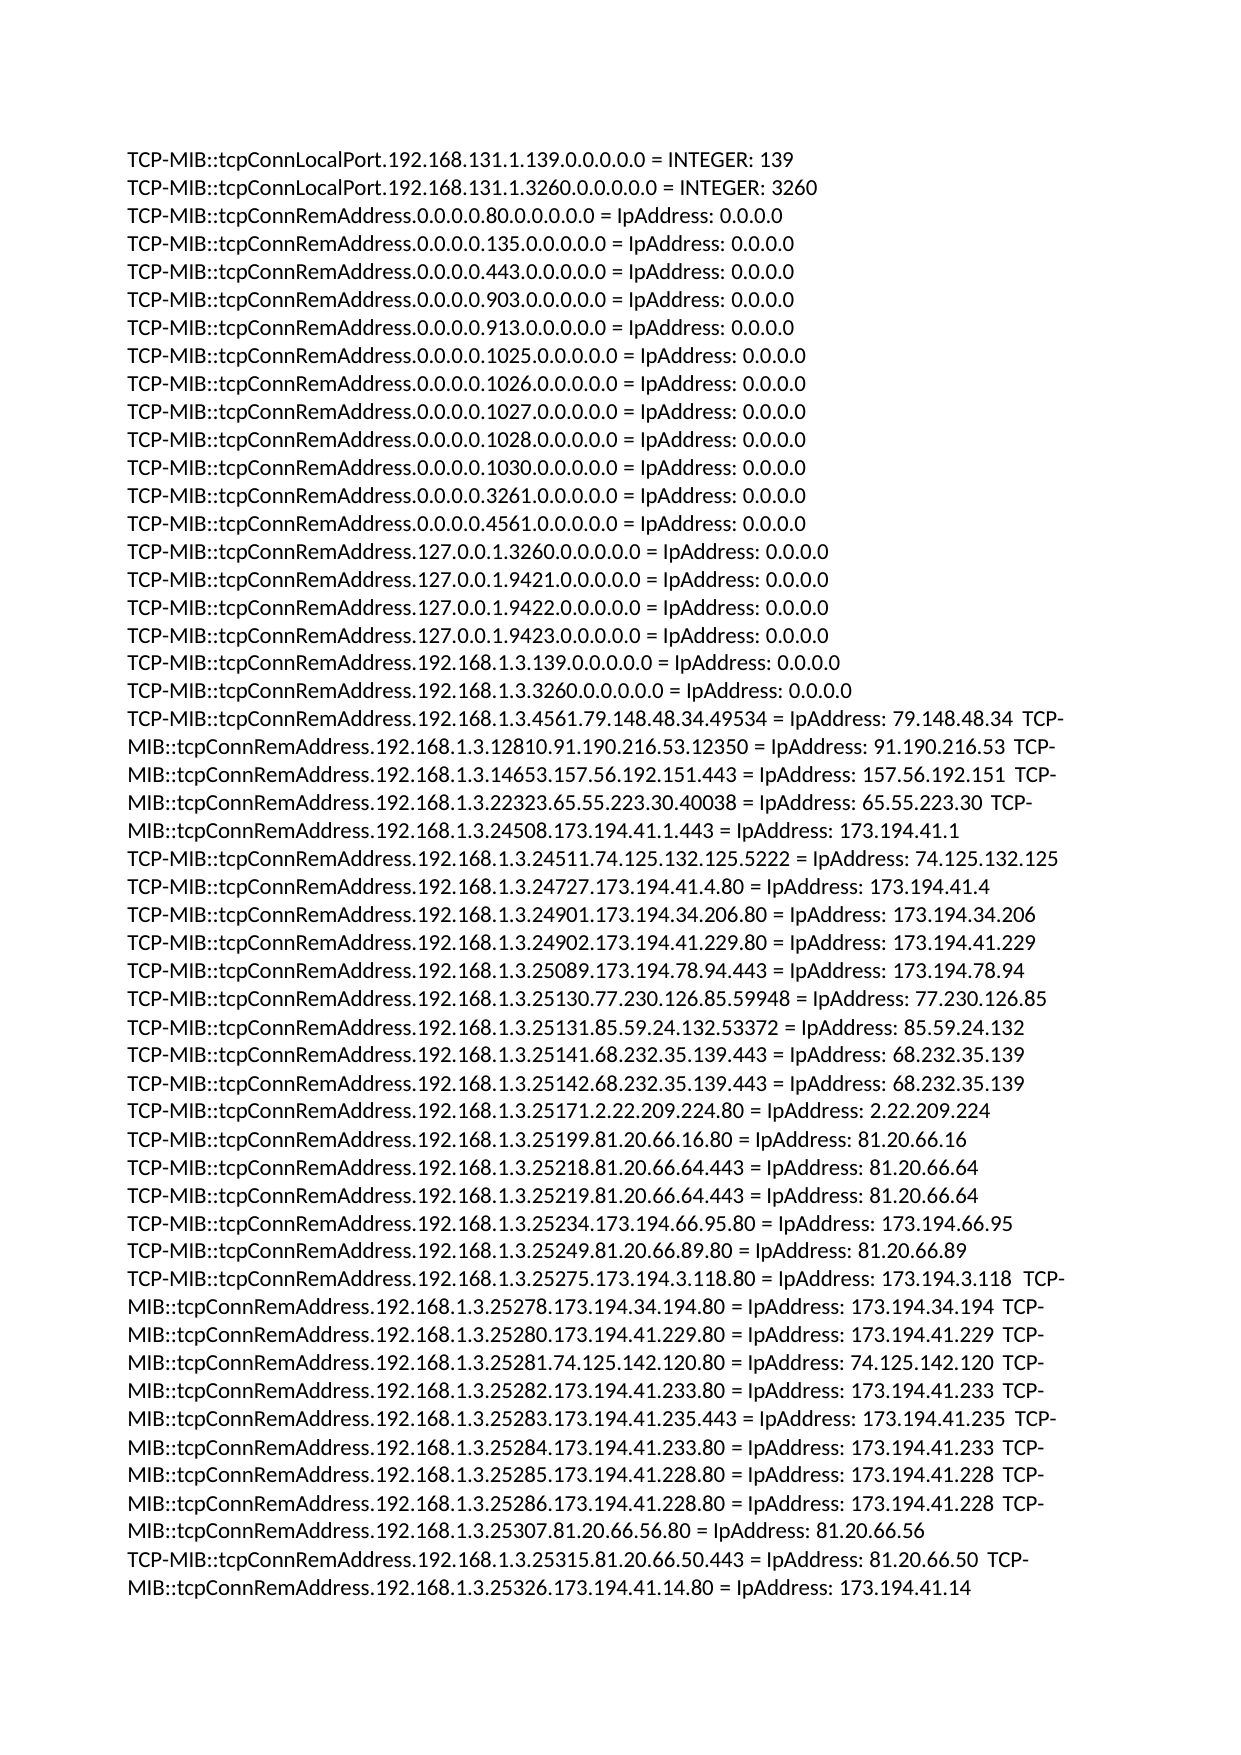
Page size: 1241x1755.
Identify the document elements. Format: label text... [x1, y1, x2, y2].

text TCP-MIB::tcpConnRemAddress.192.168.1.3.25234.173.194.66.95.80 = IpAddress: 173.194.66.95 TCP-MIB::tcpConnRemAddress.192.168.1.3.25249.81.20.66.89.80 = IpAddress: 81.20.66.89 [127, 1209, 1034, 1264]
text TCP-MIB::tcpConnRemAddress.192.168.1.3.25199.81.20.66.16.80 = IpAddress: 81.20.66.16 TCP-MIB::tcpConnRemAddress.192.168.1.3.25218.81.20.66.64.443 = IpAddress: 81.20.66.64 TCP-MIB::tcpConnRemAddress.192.168.1.3.25219.81.20.66.64.443 = IpAddress: 81.20.66.64 [127, 1125, 999, 1209]
text TCP-MIB::tcpConnRemAddress.192.168.1.3.24511.74.125.132.125.5222 = IpAddress: 74.125.132.125 TCP-MIB::tcpConnRemAddress.192.168.1.3.24727.173.194.41.4.80 = IpAddress: 173.194.41.4 [127, 844, 1080, 901]
text TCP-MIB::tcpConnRemAddress.192.168.1.3.25315.81.20.66.50.443 = IpAddress: 81.20.66.50 TCP-MIB::tcpConnRemAddress.192.168.1.3.25326.173.194.41.14.80 = IpAddress: 173.194.41.14 [127, 1545, 1034, 1601]
text TCP-MIB::tcpConnRemAddress.127.0.0.1.3260.0.0.0.0.0 = IpAddress: 0.0.0.0 TCP-MIB::tcpConnRemAddress.127.0.0.1.9421.0.0.0.0.0 = IpAddress: 0.0.0.0 TCP-MIB::tcpConnRemAddress.127.0.0.1.9422.0.0.0.0.0 = IpAddress: 0.0.0.0 TCP-MIB::tcpConnRemAddress.127.0.0.1.9423.0.0.0.0.0 = IpAddress: 0.0.0.0 TCP-MIB::tcpConnRemAddress.192.168.1.3.139.0.0.0.0.0 = IpAddress: 0.0.0.0 TCP-MIB::tcpConnRemAddress.192.168.1.3.3260.0.0.0.0.0 = IpAddress: 0.0.0.0 [127, 538, 871, 704]
text TCP-MIB::tcpConnRemAddress.0.0.0.0.80.0.0.0.0.0 = IpAddress: 0.0.0.0 TCP-MIB::tcpConnRemAddress.0.0.0.0.135.0.0.0.0.0 = IpAddress: 0.0.0.0 TCP-MIB::tcpConnRemAddress.0.0.0.0.443.0.0.0.0.0 = IpAddress: 0.0.0.0 TCP-MIB::tcpConnRemAddress.0.0.0.0.903.0.0.0.0.0 = IpAddress: 0.0.0.0 TCP-MIB::tcpConnRemAddress.0.0.0.0.913.0.0.0.0.0 = IpAddress: 0.0.0.0 TCP-MIB::tcpConnRemAddress.0.0.0.0.1025.0.0.0.0.0 = IpAddress: 0.0.0.0 TCP-MIB::tcpConnRemAddress.0.0.0.0.1026.0.0.0.0.0 = IpAddress: 0.0.0.0 TCP-MIB::tcpConnRemAddress.0.0.0.0.1027.0.0.0.0.0 = IpAddress: 0.0.0.0 TCP-MIB::tcpConnRemAddress.0.0.0.0.1028.0.0.0.0.0 = IpAddress: 0.0.0.0 TCP-MIB::tcpConnRemAddress.0.0.0.0.1030.0.0.0.0.0 = IpAddress: 0.0.0.0 TCP-MIB::tcpConnRemAddress.0.0.0.0.3261.0.0.0.0.0 = IpAddress: 0.0.0.0 TCP-MIB::tcpConnRemAddress.0.0.0.0.4561.0.0.0.0.0 = IpAddress: 0.0.0.0 [127, 201, 825, 537]
text TCP-MIB::tcpConnRemAddress.192.168.1.3.25275.173.194.3.118.80 = IpAddress: 173.194.3.118 TCP-MIB::tcpConnRemAddress.192.168.1.3.25278.173.194.34.194.80 = IpAddress: 173.194.34.194 TCP-MIB::tcpConnRemAddress.192.168.1.3.25280.173.194.41.229.80 = IpAddress: 173.194.41.229 TCP-MIB::tcpConnRemAddress.192.168.1.3.25281.74.125.142.120.80 = IpAddress: 74.125.142.120 TCP-MIB::tcpConnRemAddress.192.168.1.3.25282.173.194.41.233.80 = IpAddress: 173.194.41.233 TCP-MIB::tcpConnRemAddress.192.168.1.3.25283.173.194.41.235.443 = IpAddress: 173.194.41.235 TCP-MIB::tcpConnRemAddress.192.168.1.3.25284.173.194.41.233.80 = IpAddress: 173.194.41.233 TCP-MIB::tcpConnRemAddress.192.168.1.3.25285.173.194.41.228.80 = IpAddress: 173.194.41.228 TCP-MIB::tcpConnRemAddress.192.168.1.3.25286.173.194.41.228.80 = IpAddress: 173.194.41.228 TCP-MIB::tcpConnRemAddress.192.168.1.3.25307.81.20.66.56.80 = IpAddress: 81.20.66.56 [127, 1264, 1068, 1545]
text TCP-MIB::tcpConnRemAddress.192.168.1.3.4561.79.148.48.34.49534 = IpAddress: 79.148.48.34 TCP-MIB::tcpConnRemAddress.192.168.1.3.12810.91.190.216.53.12350 = IpAddress: 91.190.216.53 TCP-MIB::tcpConnRemAddress.192.168.1.3.14653.157.56.192.151.443 = IpAddress: 157.56.192.151 TCP-MIB::tcpConnRemAddress.192.168.1.3.22323.65.55.223.30.40038 = IpAddress: 65.55.223.30 TCP-MIB::tcpConnRemAddress.192.168.1.3.24508.173.194.41.1.443 = IpAddress: 173.194.41.1 [127, 704, 1068, 844]
text TCP-MIB::tcpConnRemAddress.192.168.1.3.24901.173.194.34.206.80 = IpAddress: 173.194.34.206 TCP-MIB::tcpConnRemAddress.192.168.1.3.24902.173.194.41.229.80 = IpAddress: 173.194.41.229 TCP-MIB::tcpConnRemAddress.192.168.1.3.25089.173.194.78.94.443 = IpAddress: 173.194.78.94 TCP-MIB::tcpConnRemAddress.192.168.1.3.25130.77.230.126.85.59948 = IpAddress: 77.230.126.85 TCP-MIB::tcpConnRemAddress.192.168.1.3.25131.85.59.24.132.53372 = IpAddress: 85.59.24.132 TCP-MIB::tcpConnRemAddress.192.168.1.3.25141.68.232.35.139.443 = IpAddress: 68.232.35.139 TCP-MIB::tcpConnRemAddress.192.168.1.3.25142.68.232.35.139.443 = IpAddress: 68.232.35.139 TCP-MIB::tcpConnRemAddress.192.168.1.3.25171.2.22.209.224.80 = IpAddress: 2.22.209.224 [127, 901, 1068, 1125]
text TCP-MIB::tcpConnLocalPort.192.168.131.1.139.0.0.0.0.0 = INTEGER: 139 TCP-MIB::tcpConnLocalPort.192.168.131.1.3260.0.0.0.0.0 = INTEGER: 3260 [127, 145, 836, 201]
